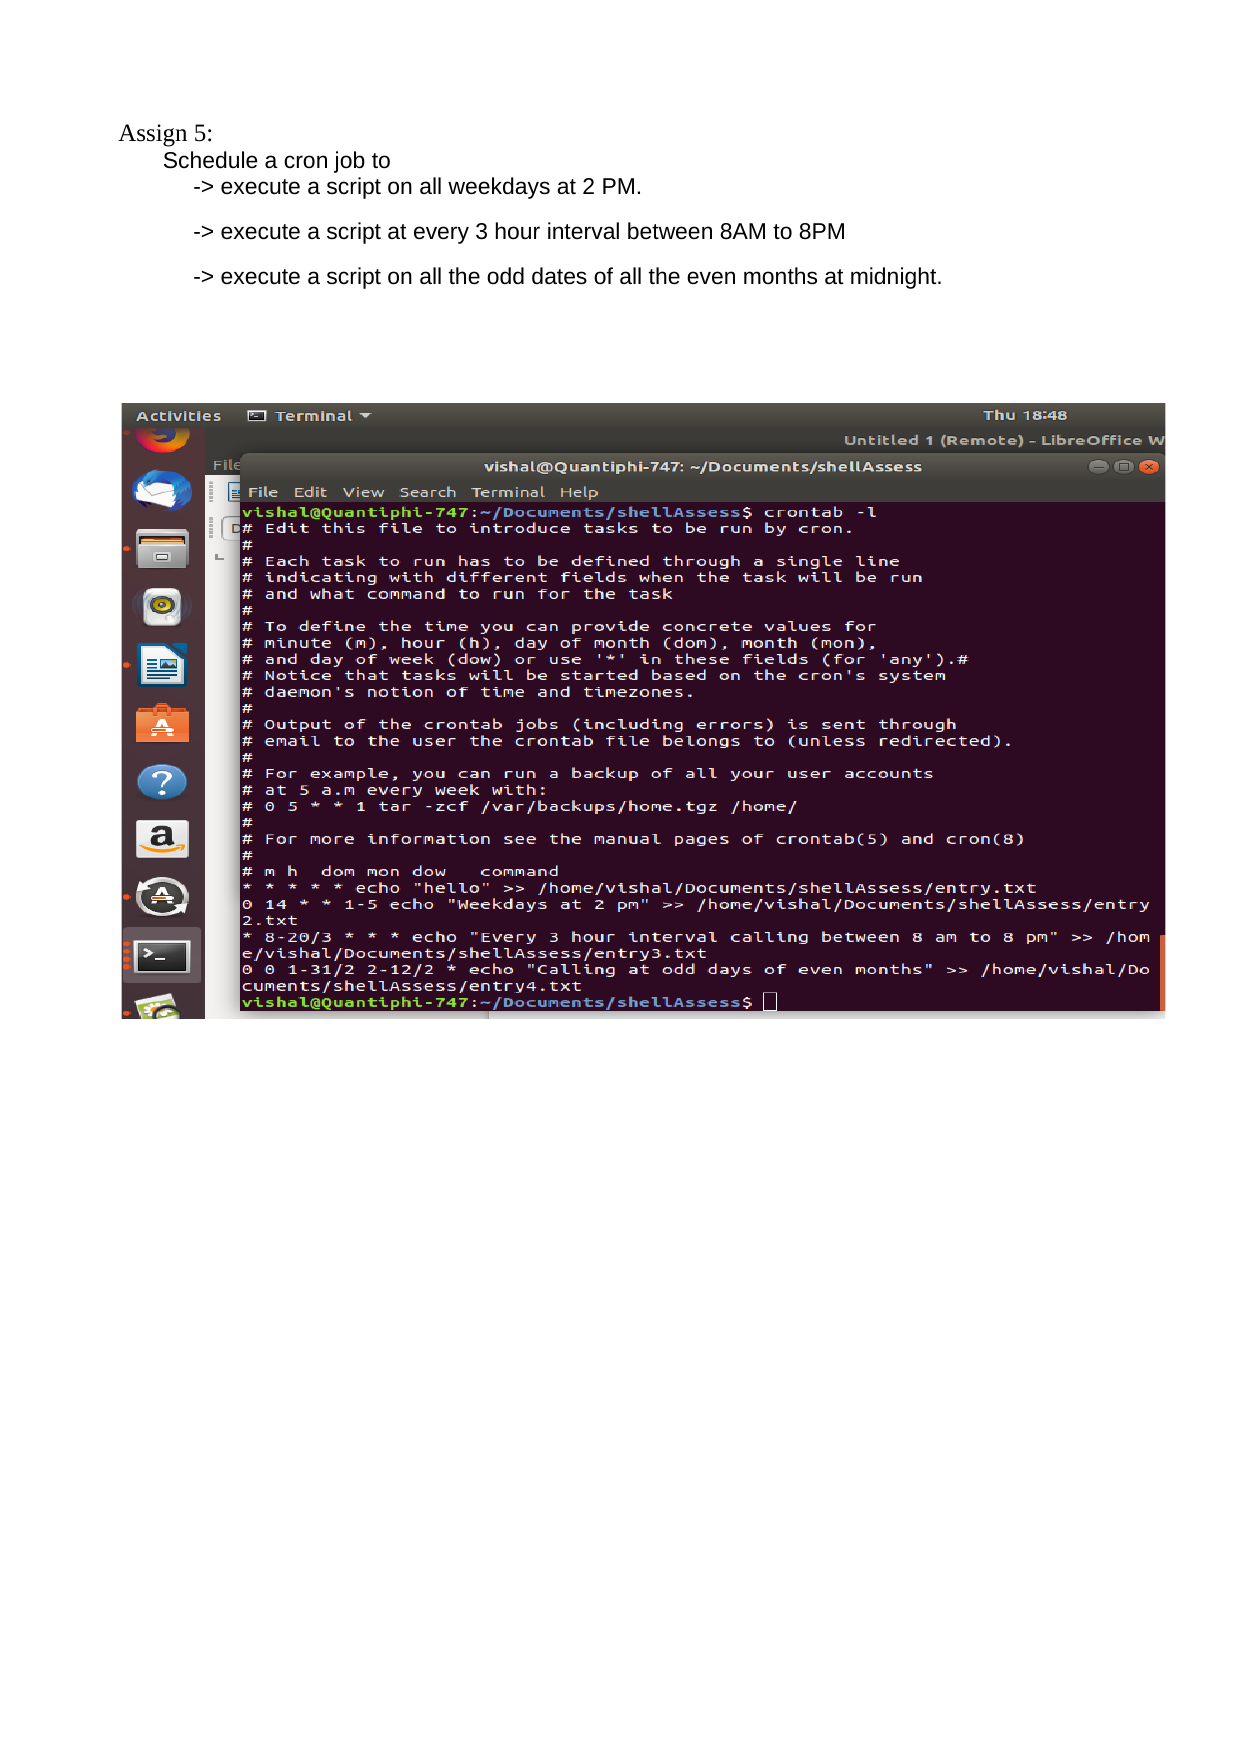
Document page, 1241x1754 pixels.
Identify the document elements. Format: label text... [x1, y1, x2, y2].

text Schedule a cron job to [118, 147, 1122, 173]
text -> execute a script at every 3 hour interval between 8AM to 8PM [193, 218, 1122, 244]
text -> execute a script on all the odd dates of all the even months at midnight. [193, 263, 1122, 289]
text Assign 5: [118, 118, 1122, 147]
text -> execute a script on all weekdays at 2 PM. [193, 173, 1122, 199]
